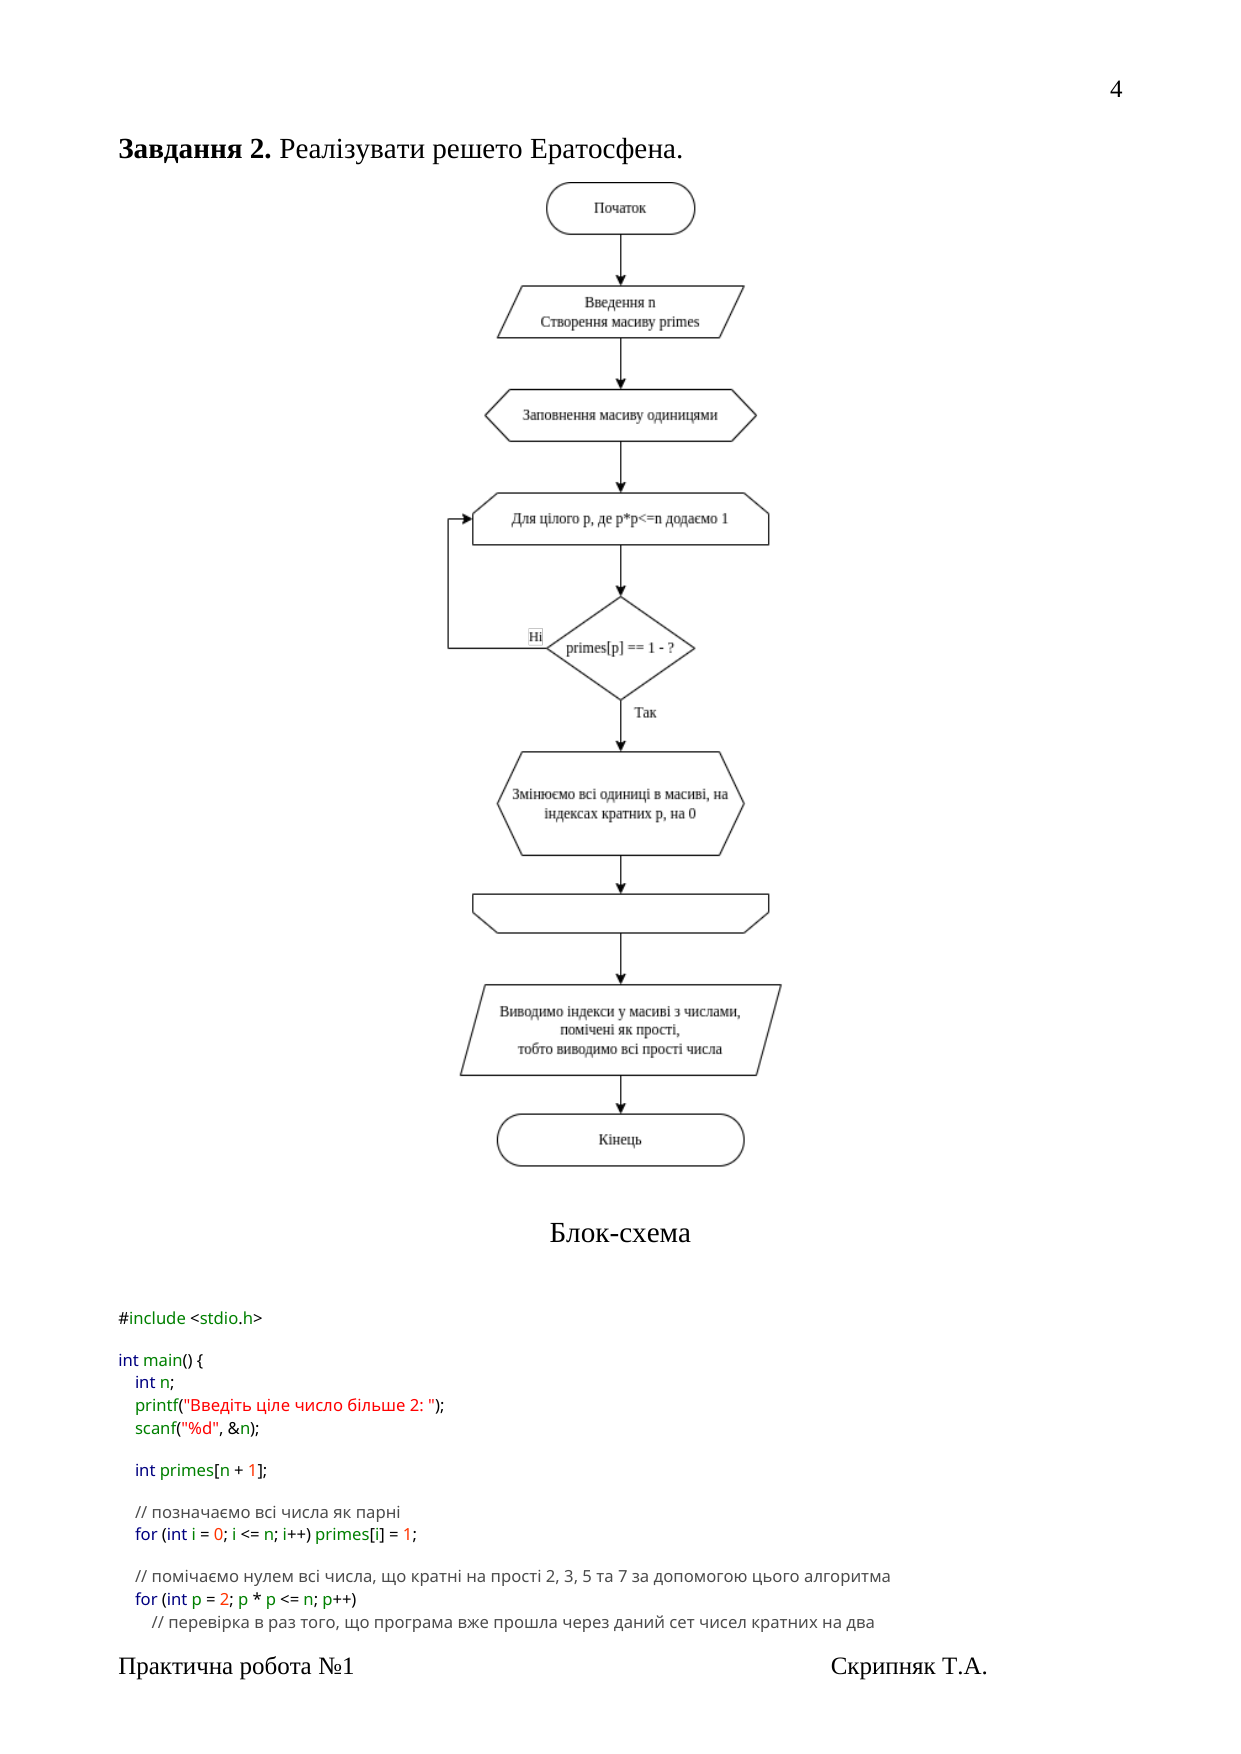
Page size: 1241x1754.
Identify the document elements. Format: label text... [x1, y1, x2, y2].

text // помічаємо нулем всі числа, що кратні на прості 2, 3, 5 та 7 за допомогою цього алгоритма [118, 1565, 1122, 1588]
text // позначаємо всі числа як парні [118, 1500, 1122, 1523]
text scanf("%d", &n); [118, 1417, 1122, 1439]
text int primes[n + 1]; [118, 1458, 1122, 1481]
text for (int p = 2; p * p <= n; p++) [118, 1588, 1122, 1610]
text int main() { [118, 1348, 1122, 1371]
text int n; [118, 1371, 1122, 1394]
text #include <stdio.h> [118, 1307, 1122, 1329]
text Блок-схема [118, 1216, 1122, 1249]
text Завдання 2. Реалізувати решето Ератосфена. [118, 131, 1122, 165]
picture [439, 182, 783, 1168]
text for (int i = 0; i <= n; i++) primes[i] = 1; [118, 1523, 1122, 1546]
text printf("Введіть ціле число більше 2: "); [118, 1394, 1122, 1417]
text // перевірка в раз того, що програма вже прошла через даний сет чисел кратних на два [118, 1610, 1122, 1633]
